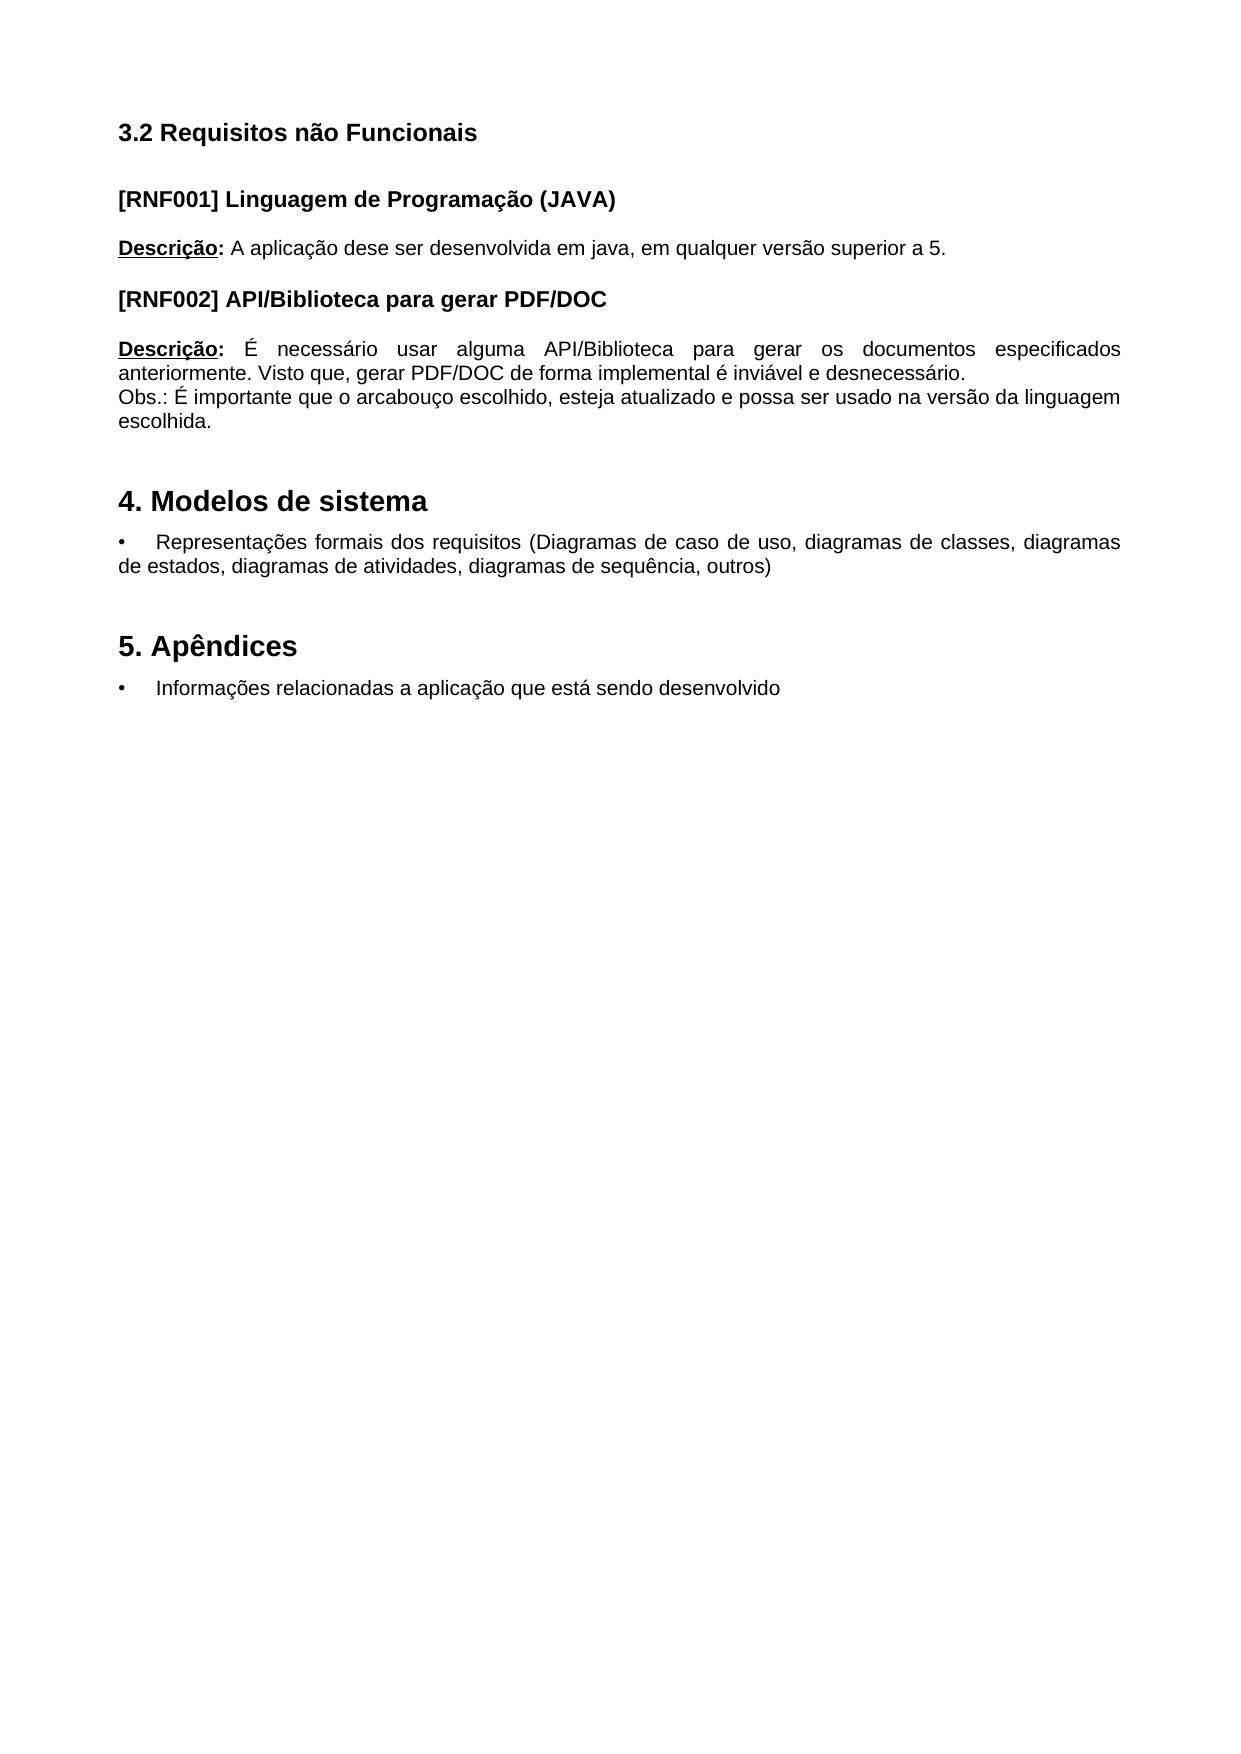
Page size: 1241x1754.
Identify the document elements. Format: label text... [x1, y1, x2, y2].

text [RNF002] API/Biblioteca para gerar PDF/DOC [118, 286, 1122, 313]
text [RNF001] Linguagem de Programação (JAVA) [118, 186, 1122, 212]
list 3.2 Requisitos não Funcionais [81, 118, 1122, 147]
text Descrição: A aplicação dese ser desenvolvida em java, em qualquer versão superior a 5. [118, 236, 1122, 260]
text Obs.: É importante que o arcabouço escolhido, esteja atualizado e possa ser usado na versão da linguagem escolhida. [118, 384, 1122, 432]
list Informações relacionadas a aplicação que está sendo desenvolvido [81, 675, 1122, 699]
text 4. Modelos de sistema [118, 484, 1122, 517]
text 5. Apêndices [118, 629, 1122, 663]
list Representações formais dos requisitos (Diagramas de caso de uso, diagramas de classes, diagramas de estados, diagramas de atividades, diagramas de sequência, outros) [81, 530, 1122, 578]
text Descrição: É necessário usar alguma API/Biblioteca para gerar os documentos especificados anteriormente. Visto que, gerar PDF/DOC de forma implemental é inviável e desnecessário. [118, 337, 1122, 384]
